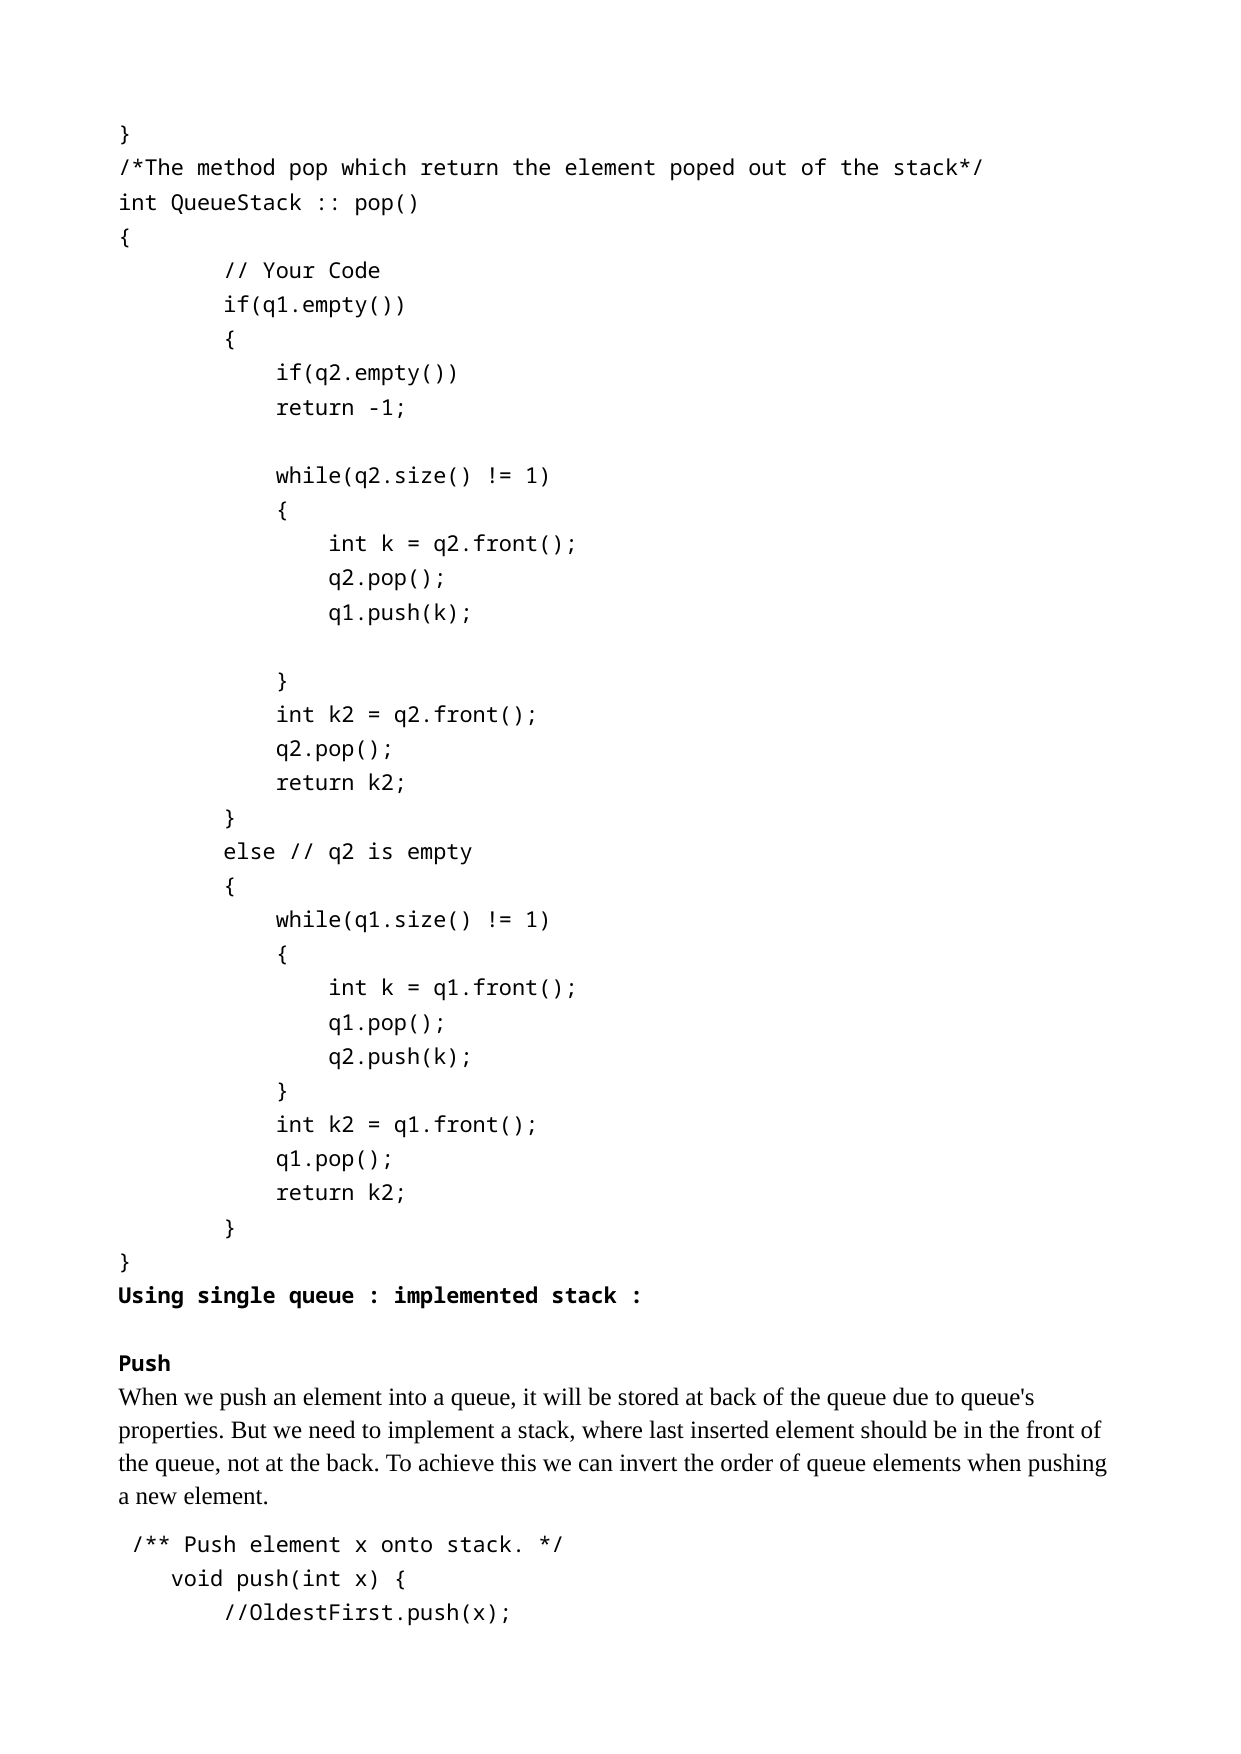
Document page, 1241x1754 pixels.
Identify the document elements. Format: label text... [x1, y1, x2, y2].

text { [118, 938, 1122, 968]
text return -1; [118, 391, 1122, 421]
text int QueueStack :: pop() [118, 186, 1122, 216]
text while(q1.size() != 1) [118, 904, 1122, 934]
text if(q2.empty()) [118, 357, 1122, 387]
text Push [118, 1348, 1122, 1378]
text { [118, 221, 1122, 250]
text { [118, 494, 1122, 524]
text { [118, 323, 1122, 353]
text /** Push element x onto stack. */ [118, 1529, 1122, 1559]
text int k = q2.front(); [118, 528, 1122, 558]
text } [118, 1211, 1122, 1241]
text q2.pop(); [118, 733, 1122, 763]
text q2.pop(); [118, 562, 1122, 592]
text int k = q1.front(); [118, 972, 1122, 1002]
text } [118, 665, 1122, 694]
text int k2 = q2.front(); [118, 699, 1122, 729]
text return k2; [118, 1177, 1122, 1207]
text void push(int x) { [118, 1563, 1122, 1593]
text if(q1.empty()) [118, 289, 1122, 319]
text } [118, 1246, 1122, 1275]
text // Your Code [118, 255, 1122, 284]
text return k2; [118, 767, 1122, 797]
text } [118, 1075, 1122, 1104]
text } [118, 118, 1122, 148]
text q1.pop(); [118, 1143, 1122, 1173]
text q1.pop(); [118, 1006, 1122, 1036]
text { [118, 870, 1122, 899]
text else // q2 is empty [118, 836, 1122, 865]
text int k2 = q1.front(); [118, 1109, 1122, 1139]
text } [118, 801, 1122, 831]
text q1.push(k); [118, 596, 1122, 626]
text When we push an element into a queue, it will be stored at back of the queue due to queue's properties. But we need to implement a stack, where last inserted element should be in the front of the queue, not at the back. To achieve this we can invert the order of queue elements when pushing a new element. [118, 1382, 1122, 1510]
text //OldestFirst.push(x); [118, 1597, 1122, 1627]
text q2.push(k); [118, 1041, 1122, 1070]
text while(q2.size() != 1) [118, 460, 1122, 489]
text Using single queue : implemented stack : [118, 1280, 1122, 1309]
text /*The method pop which return the element poped out of the stack*/ [118, 152, 1122, 182]
